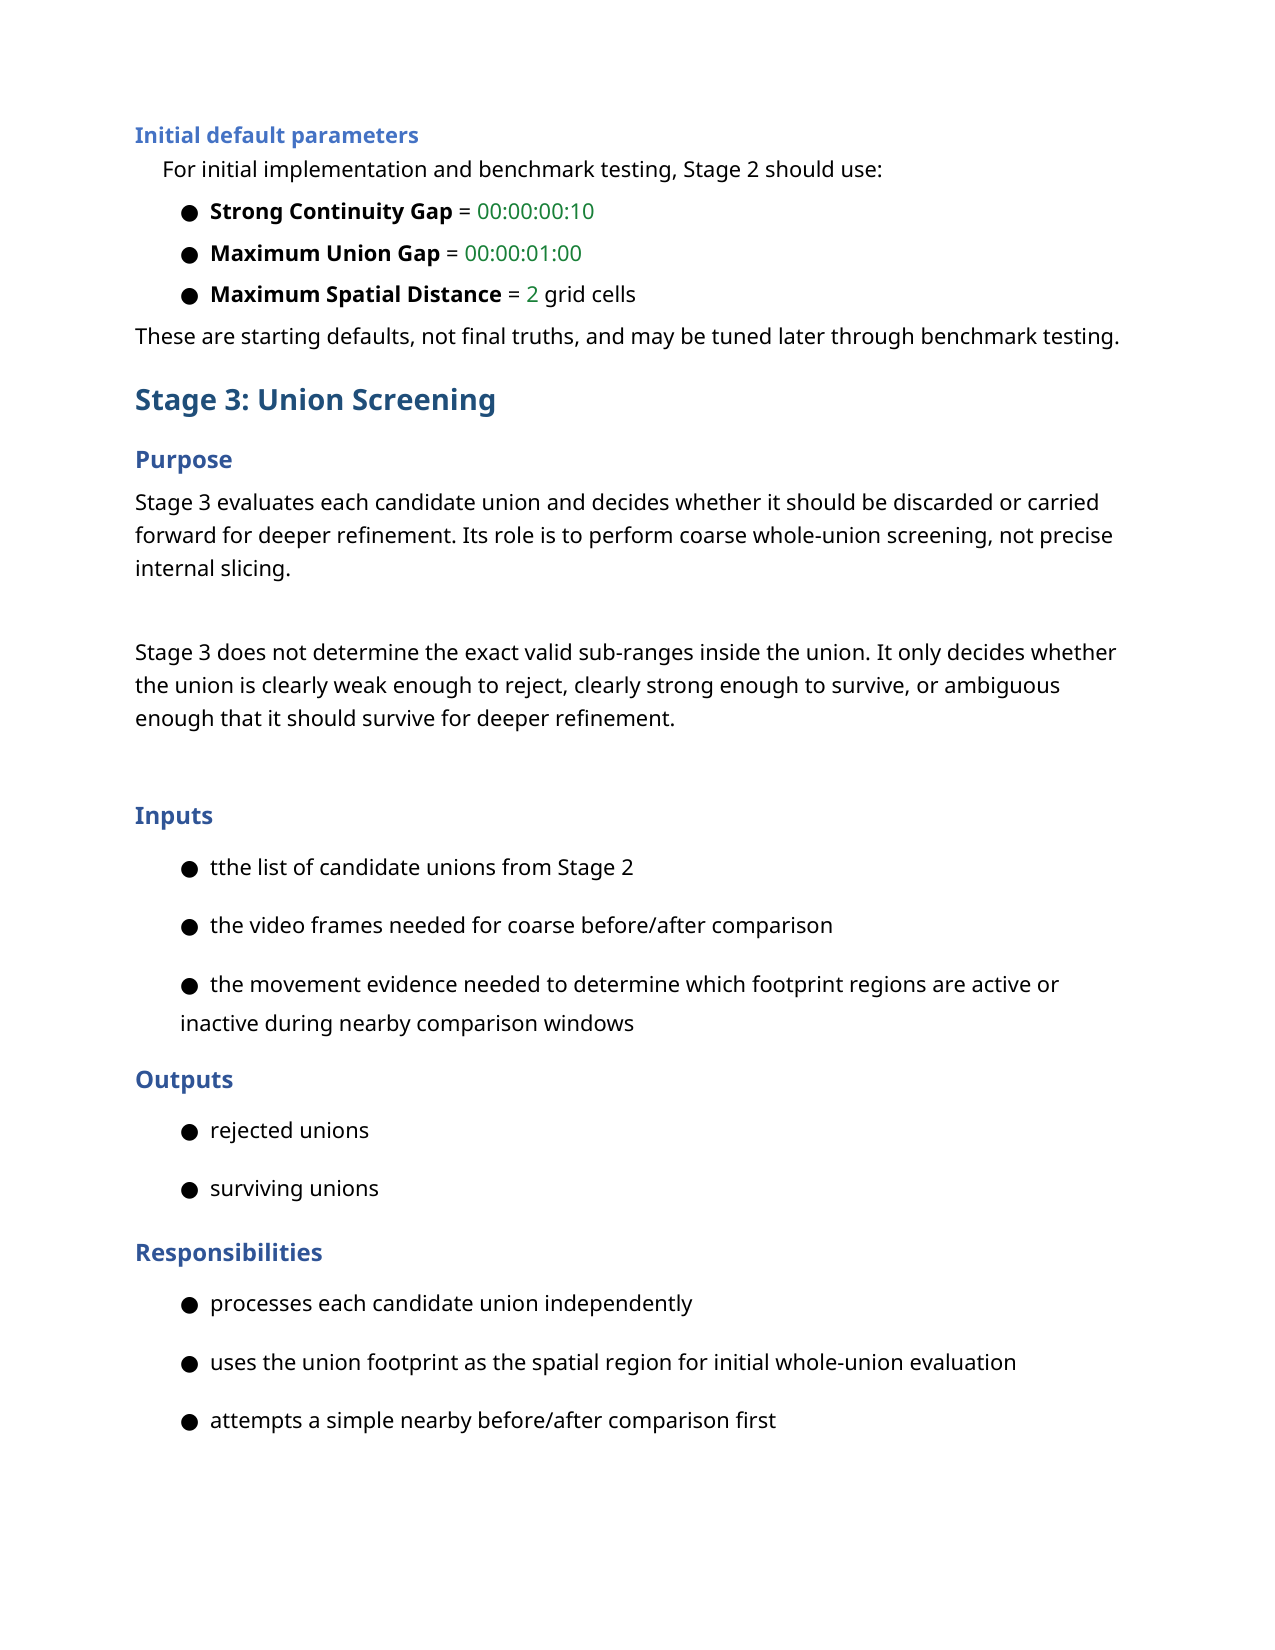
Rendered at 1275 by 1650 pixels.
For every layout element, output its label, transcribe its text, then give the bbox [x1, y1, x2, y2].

list the movement evidence needed to determine which footprint regions are active or inactive during nearby comparison windows [180, 960, 1140, 1038]
list Strong Continuity Gap = 00:00:00:10 [180, 196, 1140, 226]
text Stage 3 does not determine the exact valid sub-ranges inside the union. It only decides whether the union is clearly weak enough to reject, clearly strong enough to survive, or ambiguous enough that it should survive for deeper refinement. [135, 637, 1140, 733]
list attempts a simple nearby before/after comparison first [180, 1396, 1140, 1441]
list Maximum Spatial Distance = 2 grid cells [180, 279, 1140, 309]
list the video frames needed for coarse before/after comparison [180, 901, 1140, 946]
subtitle Purpose [135, 443, 1140, 476]
text For initial implementation and benchmark testing, Stage 2 should use: [162, 154, 1140, 184]
subtitle Outputs [135, 1062, 1140, 1095]
subtitle Inputs [135, 799, 1140, 832]
text Stage 3 evaluates each candidate union and decides whether it should be discarded or carried forward for deeper refinement. Its role is to perform coarse whole-union screening, not precise internal slicing. [135, 487, 1140, 583]
list surviving unions [180, 1164, 1140, 1209]
list Maximum Union Gap = 00:00:01:00 [180, 238, 1140, 268]
list processes each candidate union independently [180, 1279, 1140, 1324]
text These are starting defaults, not final truths, and may be tuned later through benchmark testing. [135, 321, 1140, 351]
list rejected unions [180, 1106, 1140, 1151]
subtitle Stage 3: Union Screening [135, 379, 1140, 419]
list uses the union footprint as the spatial region for initial whole-union evaluation [180, 1338, 1140, 1382]
subtitle Responsibilities [135, 1236, 1140, 1268]
subtitle Initial default parameters [135, 120, 1140, 150]
list tthe list of candidate unions from Stage 2 [180, 843, 1140, 888]
